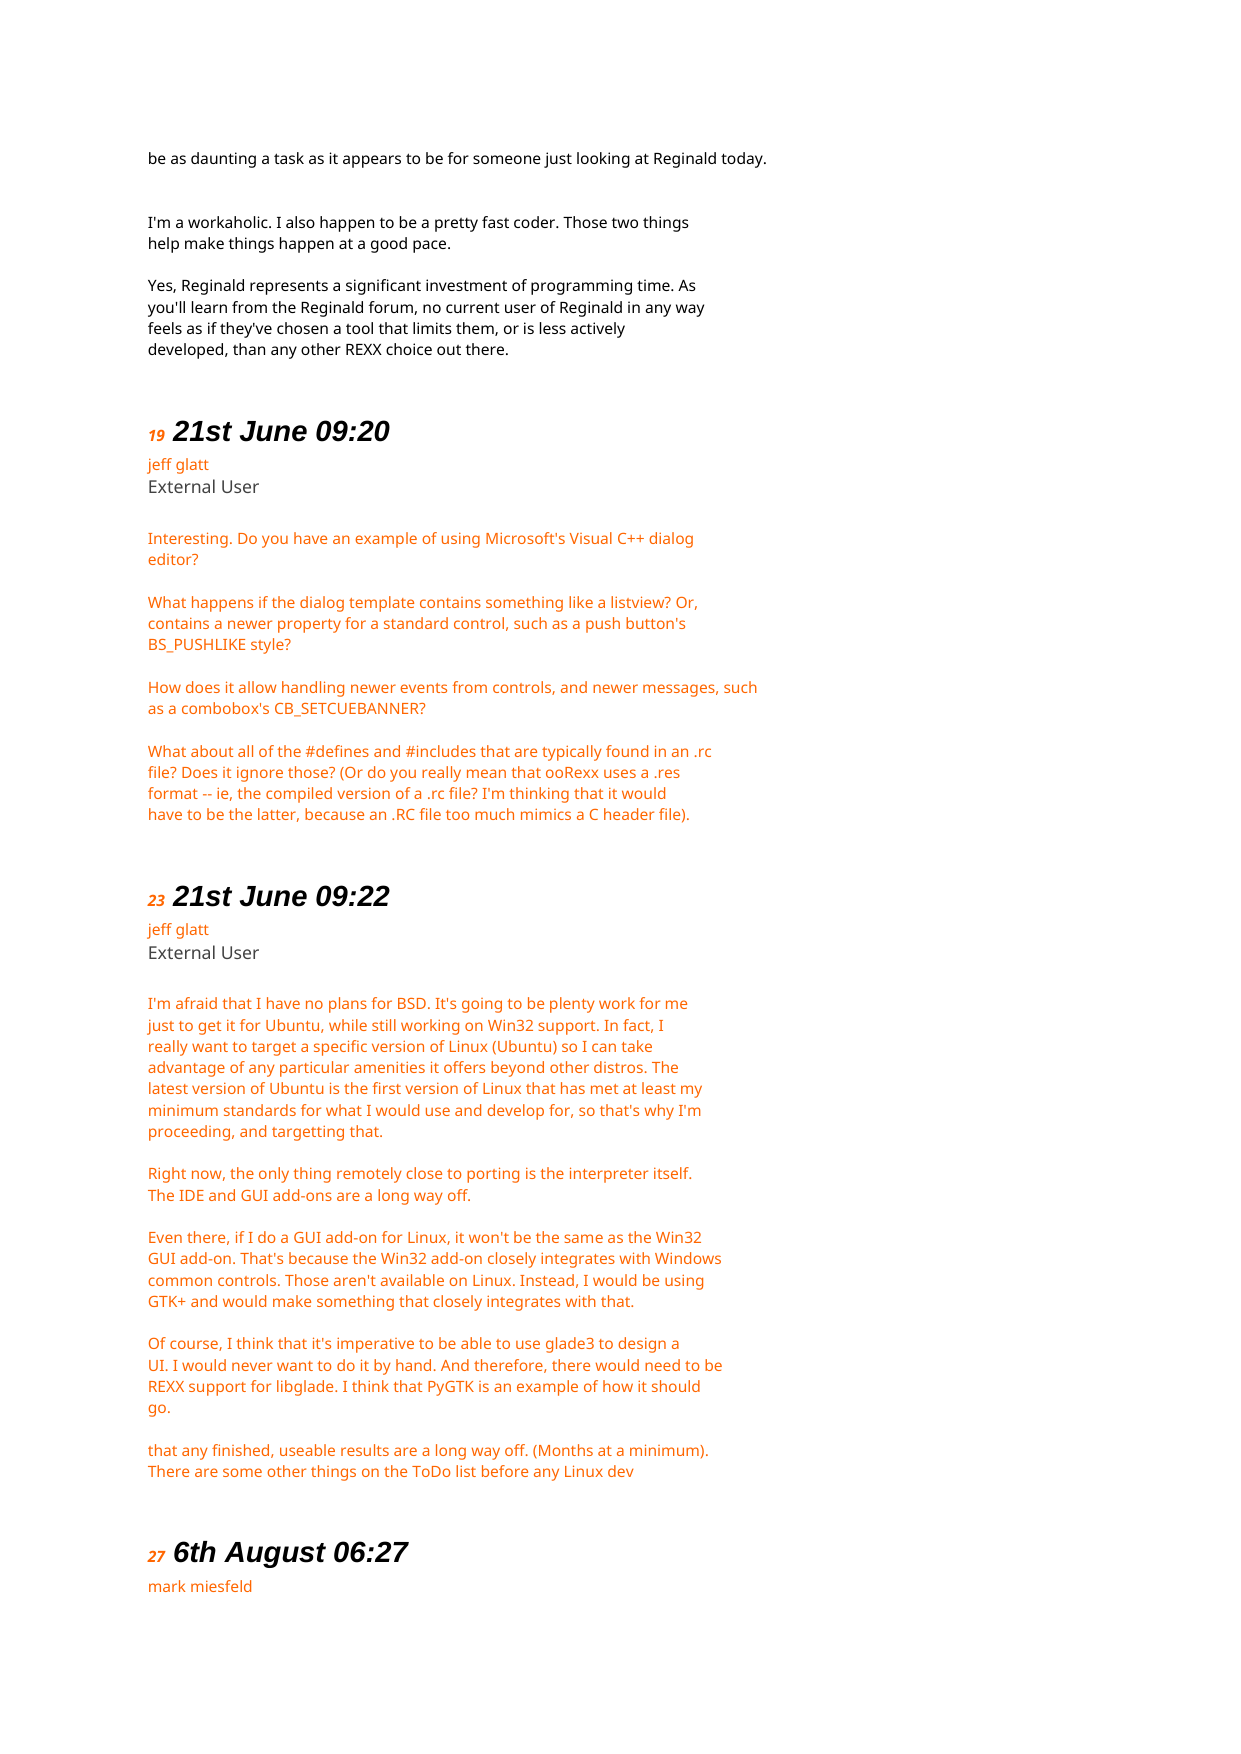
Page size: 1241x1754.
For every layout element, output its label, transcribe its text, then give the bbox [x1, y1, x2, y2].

text mark miesfeld [148, 1575, 1093, 1597]
text Interesting. Do you have an example of using Microsoft's Visual C++ dialog editor? What happens if the dialog template contains something like a listview? Or, contains a newer property for a standard control, such as a push button's BS_PUSHLIKE style? How does it allow handling newer events from controls, and newer messages, such as a combobox's CB_SETCUEBANNER? What about all of the #defines and #includes that are typically found in an .rc file? Does it ignore those? (Or do you really mean that ooRexx uses a .res format -- ie, the compiled version of a .rc file? I'm thinking that it would have to be the latter, because an .RC file too much mimics a C header file). [148, 528, 1093, 825]
text jeff glatt [148, 919, 1093, 940]
subtitle 27 6th August 06:27 [148, 1536, 1093, 1569]
subtitle 23 21st June 09:22 [148, 879, 1093, 913]
subtitle 19 21st June 09:20 [148, 414, 1093, 447]
text be as daunting a task as it appears to be for someone just looking at Reginald today. I'm a workaholic. I also happen to be a pretty fast coder. Those two things help make things happen at a good pace. Yes, Reginald represents a significant investment of programming time. As you'll learn from the Reginald forum, no current user of Reginald in any way feels as if they've chosen a tool that limits them, or is less actively developed, than any other REXX choice out there. [148, 148, 1093, 360]
text External User [148, 475, 1093, 499]
text jeff glatt [148, 454, 1093, 475]
text External User [148, 940, 1093, 964]
text I'm afraid that I have no plans for BSD. It's going to be plenty work for me just to get it for Ubuntu, while still working on Win32 support. In fact, I really want to target a specific version of Linux (Ubuntu) so I can take advantage of any particular amenities it offers beyond other distros. The latest version of Ubuntu is the first version of Linux that has met at least my minimum standards for what I would use and develop for, so that's why I'm proceeding, and targetting that. Right now, the only thing remotely close to porting is the interpreter itself. The IDE and GUI add-ons are a long way off. Even there, if I do a GUI add-on for Linux, it won't be the same as the Win32 GUI add-on. That's because the Win32 add-on closely integrates with Windows common controls. Those aren't available on Linux. Instead, I would be using GTK+ and would make something that closely integrates with that. Of course, I think that it's imperative to be able to use glade3 to design a UI. I would never want to do it by hand. And therefore, there would need to be REXX support for libglade. I think that PyGTK is an example of how it should go. that any finished, useable results are a long way off. (Months at a minimum). There are some other things on the ToDo list before any Linux dev [148, 993, 1093, 1482]
